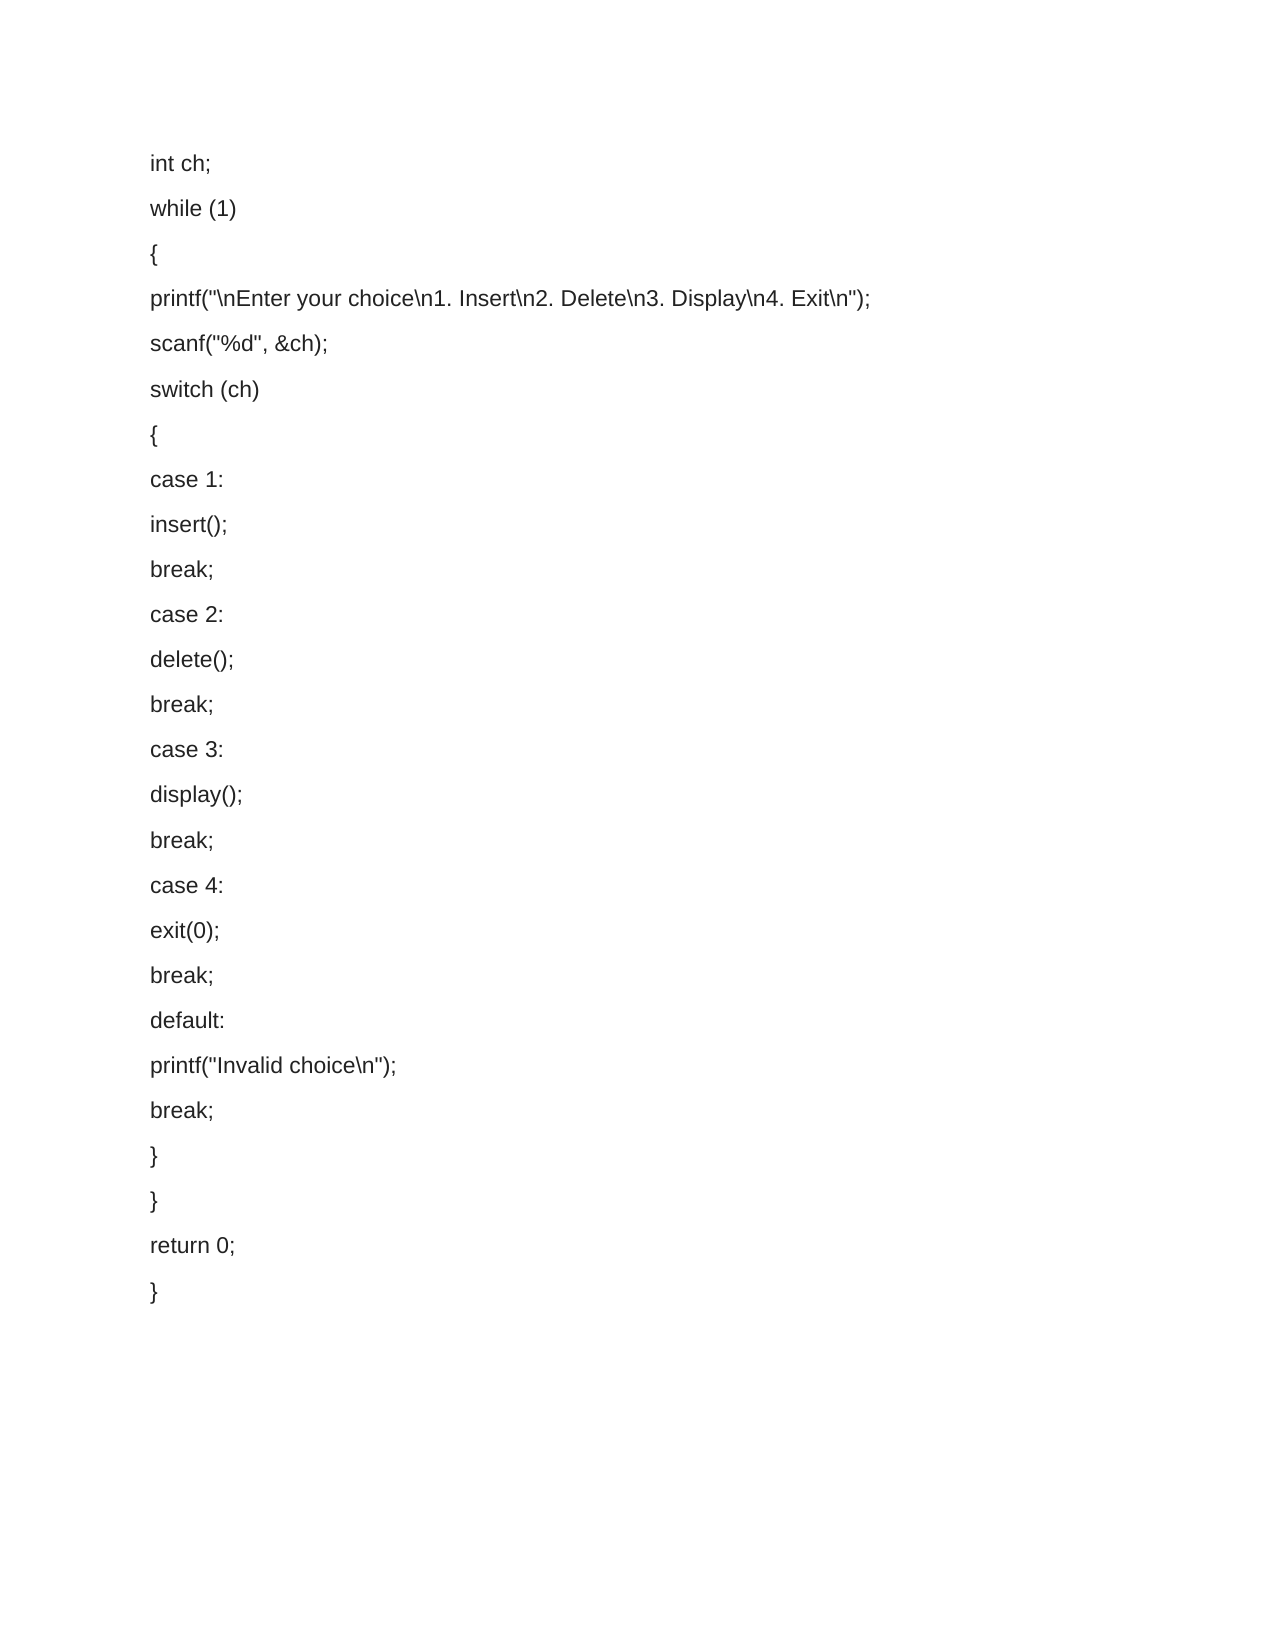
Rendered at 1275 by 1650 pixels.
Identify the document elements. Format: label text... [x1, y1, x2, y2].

text break; [150, 1097, 1125, 1123]
text case 1: [150, 466, 1125, 492]
text break; [150, 691, 1125, 718]
text case 4: [150, 872, 1125, 898]
text delete(); [150, 646, 1125, 672]
text case 2: [150, 601, 1125, 627]
text exit(0); [150, 917, 1125, 943]
text default: [150, 1007, 1125, 1033]
text display(); [150, 781, 1125, 808]
text switch (ch) [150, 376, 1125, 402]
text { [150, 421, 1125, 447]
text } [150, 1187, 1125, 1214]
text while (1) [150, 195, 1125, 221]
text printf("\nEnter your choice\n1. Insert\n2. Delete\n3. Display\n4. Exit\n"); [150, 285, 1125, 312]
text scanf("%d", &ch); [150, 330, 1125, 357]
text return 0; [150, 1232, 1125, 1259]
text printf("Invalid choice\n"); [150, 1052, 1125, 1078]
text break; [150, 827, 1125, 853]
text insert(); [150, 511, 1125, 537]
text } [150, 1142, 1125, 1169]
text { [150, 240, 1125, 267]
text int ch; [150, 150, 1125, 176]
text break; [150, 962, 1125, 988]
text break; [150, 556, 1125, 582]
text } [150, 1278, 1125, 1304]
text case 3: [150, 736, 1125, 763]
